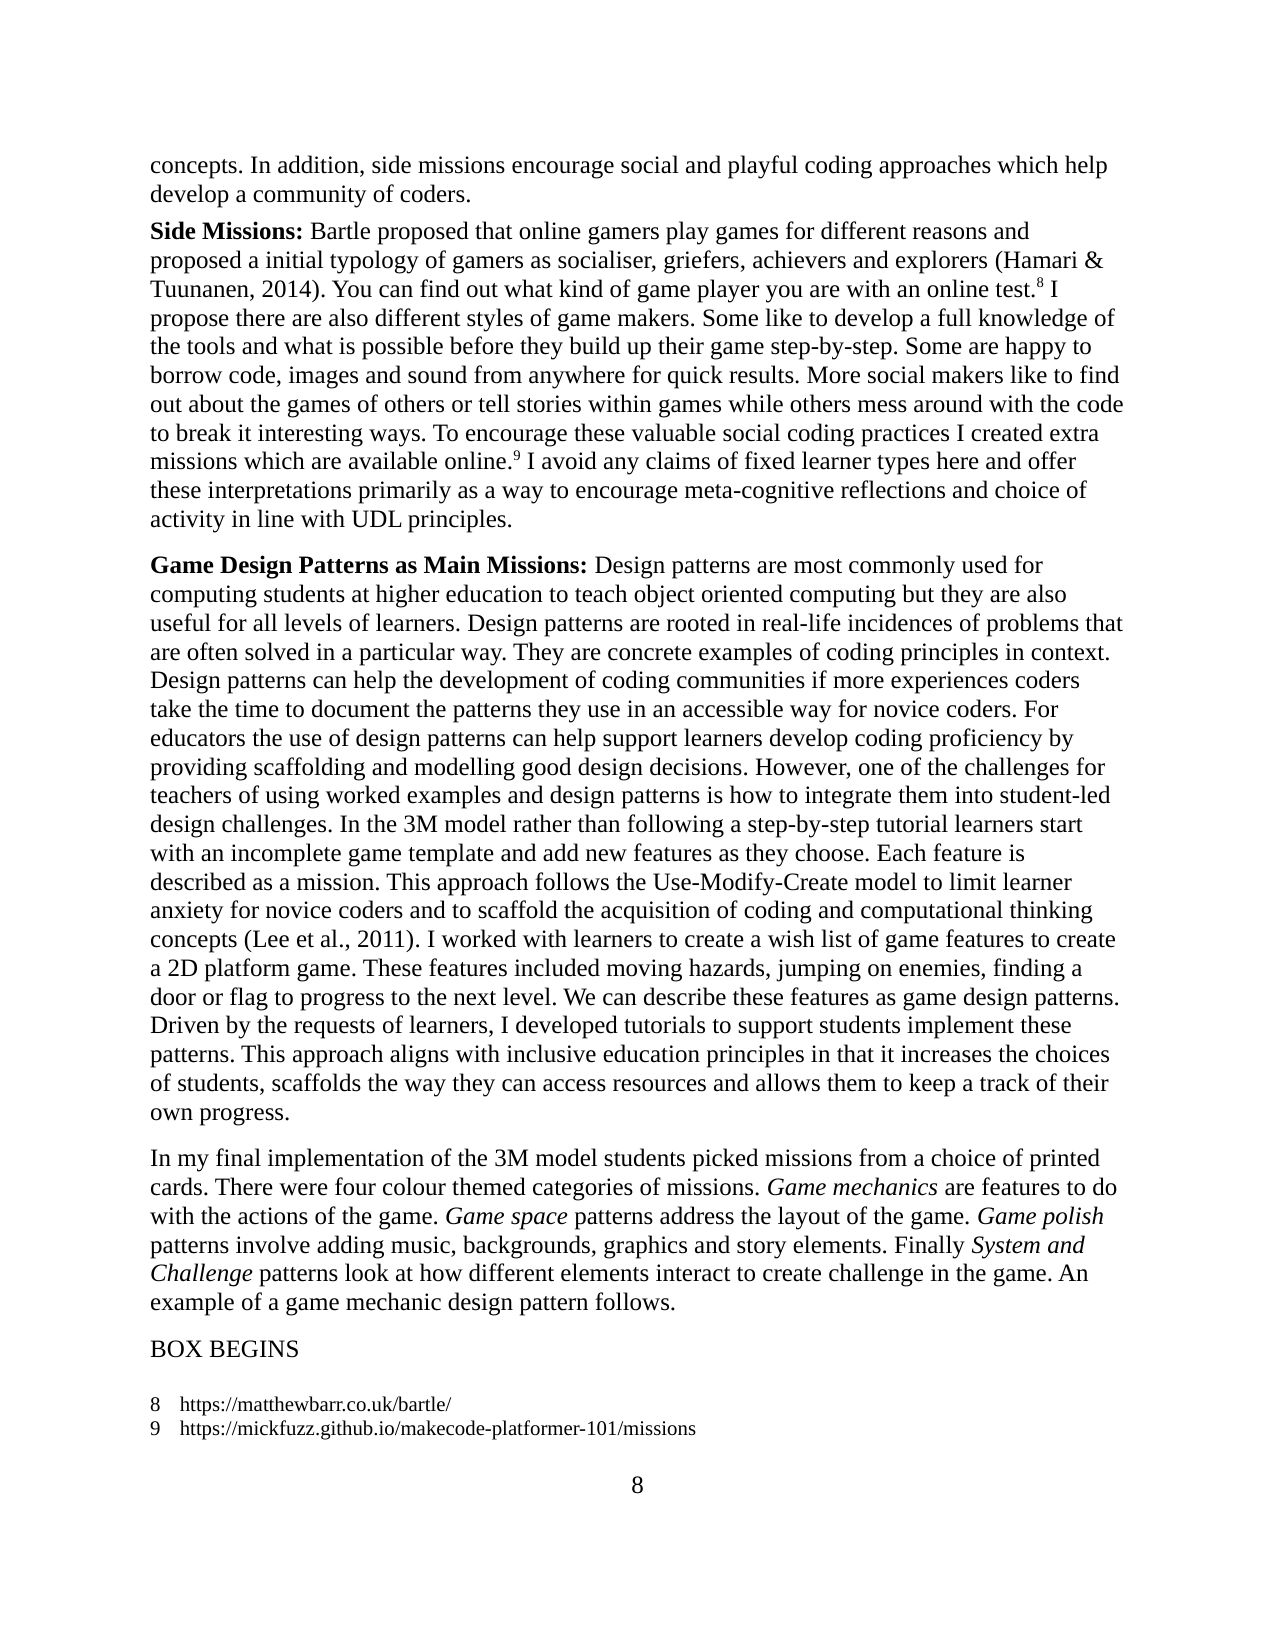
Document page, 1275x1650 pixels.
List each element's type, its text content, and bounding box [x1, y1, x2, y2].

text concepts. In addition, side missions encourage social and playful coding approaches which help develop a community of coders. [150, 150, 1125, 207]
text Game Design Patterns as Main Missions: Design patterns are most commonly used for computing students at higher education to teach object oriented computing but they are also useful for all levels of learners. Design patterns are rooted in real-life incidences of problems that are often solved in a particular way. They are concrete examples of coding principles in context. Design patterns can help the development of coding communities if more experiences coders take the time to document the patterns they use in an accessible way for novice coders. For educators the use of design patterns can help support learners develop coding proficiency by providing scaffolding and modelling good design decisions. However, one of the challenges for teachers of using worked examples and design patterns is how to integrate them into student-led design challenges. In the 3M model rather than following a step-by-step tutorial learners start with an incomplete game template and add new features as they choose. Each feature is described as a mission. This approach follows the Use-Modify-Create model to limit learner anxiety for novice coders and to scaffold the acquisition of coding and computational thinking concepts (Lee et al., 2011). I worked with learners to create a wish list of game features to create a 2D platform game. These features included moving hazards, jumping on enemies, finding a door or flag to progress to the next level. We can describe these features as game design patterns. Driven by the requests of learners, I developed tutorials to support students implement these patterns. This approach aligns with inclusive education principles in that it increases the choices of students, scaffolds the way they can access resources and allows them to keep a track of their own progress. [150, 551, 1125, 1126]
text BOX BEGINS [150, 1334, 1125, 1363]
text Side Missions: Bartle proposed that online gamers play games for different reasons and proposed a initial typology of gamers as socialiser, griefers, achievers and explorers (Hamari & Tuunanen, 2014). You can find out what kind of game player you are with an online test. I propose there are also different styles of game makers. Some like to develop a full knowledge of the tools and what is possible before they build up their game step-by-step. Some are happy to borrow code, images and sound from anywhere for quick results. More social makers like to find out about the games of others or tell stories within games while others mess around with the code to break it interesting ways. To encourage these valuable social coding practices I created extra missions which are available online. I avoid any claims of fixed learner types here and offer these interpretations primarily as a way to encourage meta-cognitive reflections and choice of activity in line with UDL principles. [150, 216, 1125, 533]
text https://matthewbarr.co.uk/bartle/ [150, 1392, 1125, 1416]
text In my final implementation of the 3M model students picked missions from a choice of printed cards. There were four colour themed categories of missions. Game mechanics are features to do with the actions of the game. Game space patterns address the layout of the game. Game polish patterns involve adding music, backgrounds, graphics and story elements. Finally System and Challenge patterns look at how different elements interact to create challenge in the game. An example of a game mechanic design pattern follows. [150, 1143, 1125, 1316]
text https://mickfuzz.github.io/makecode-platformer-101/missions [150, 1416, 1125, 1440]
